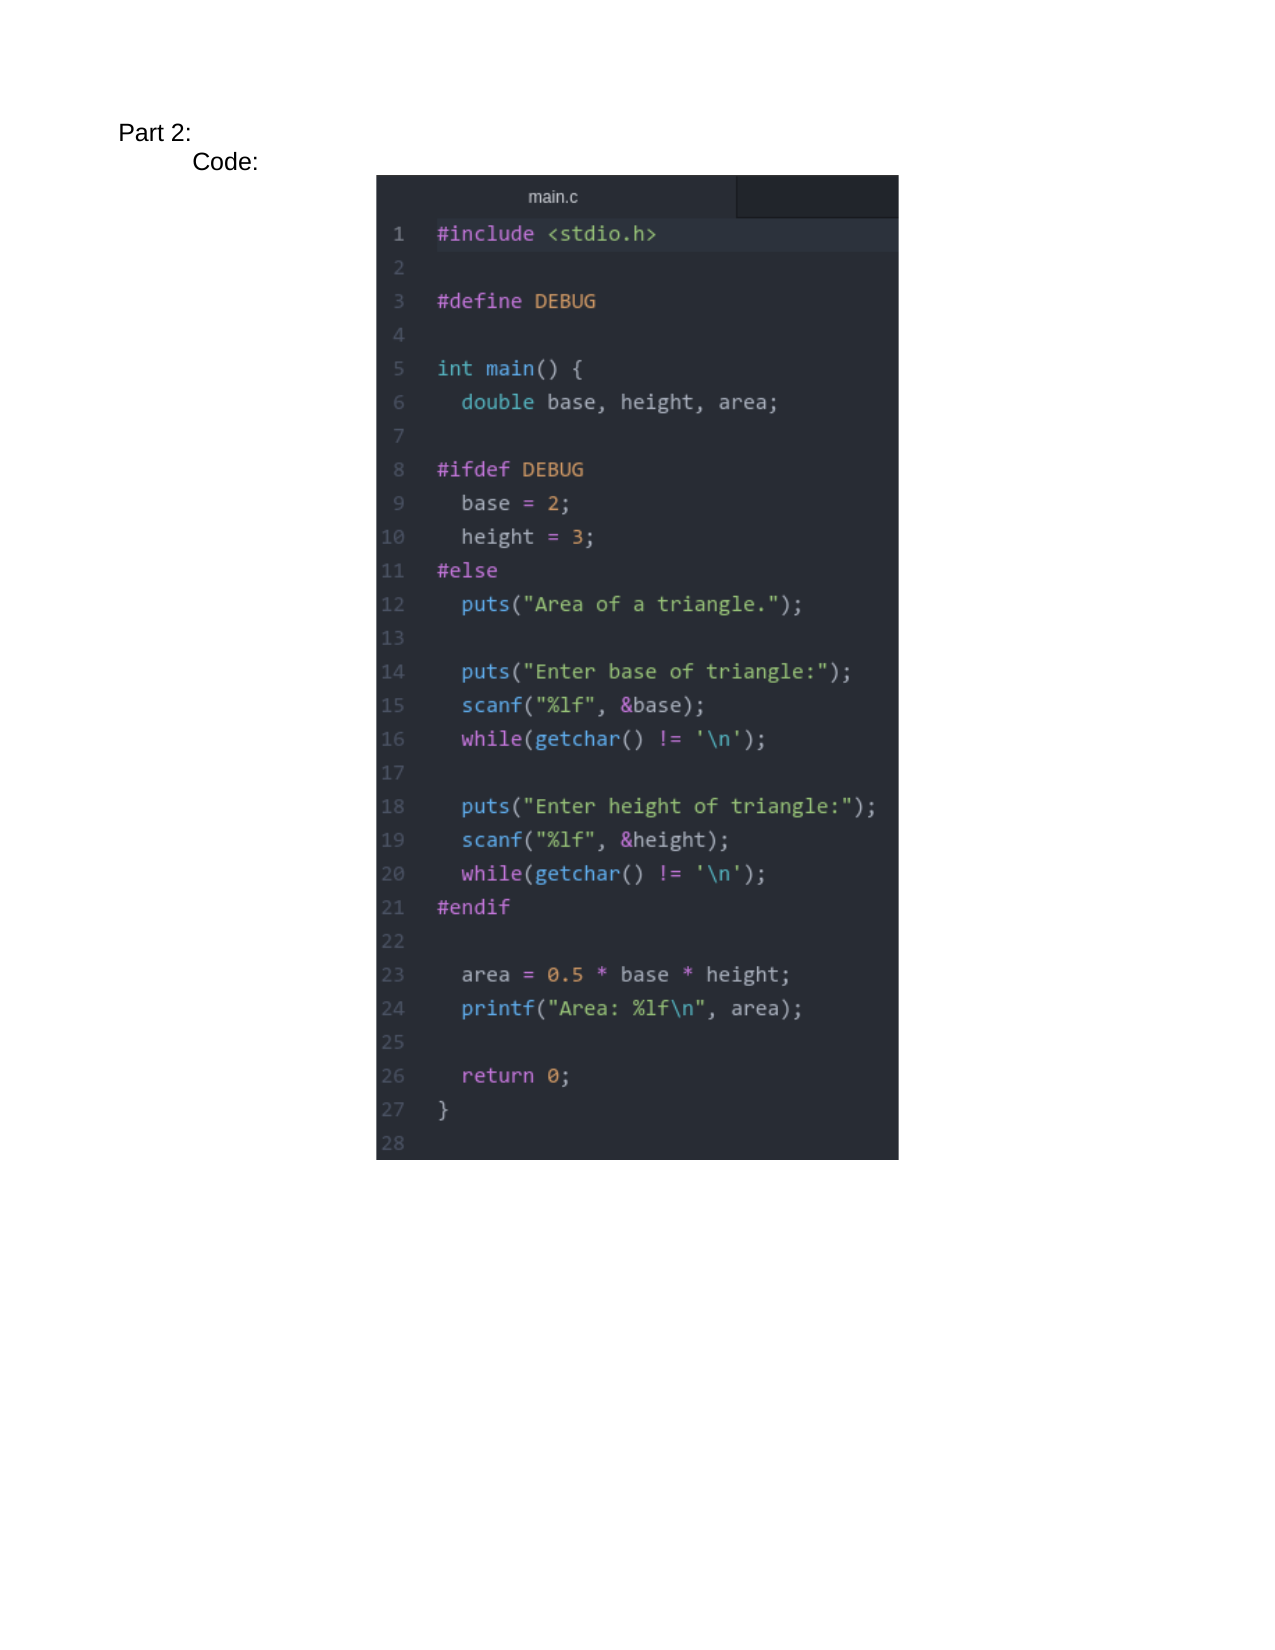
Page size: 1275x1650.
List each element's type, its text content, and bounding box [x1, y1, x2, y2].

picture [376, 175, 899, 1160]
text Part 2: [118, 118, 1157, 147]
text Code: [118, 147, 1157, 176]
